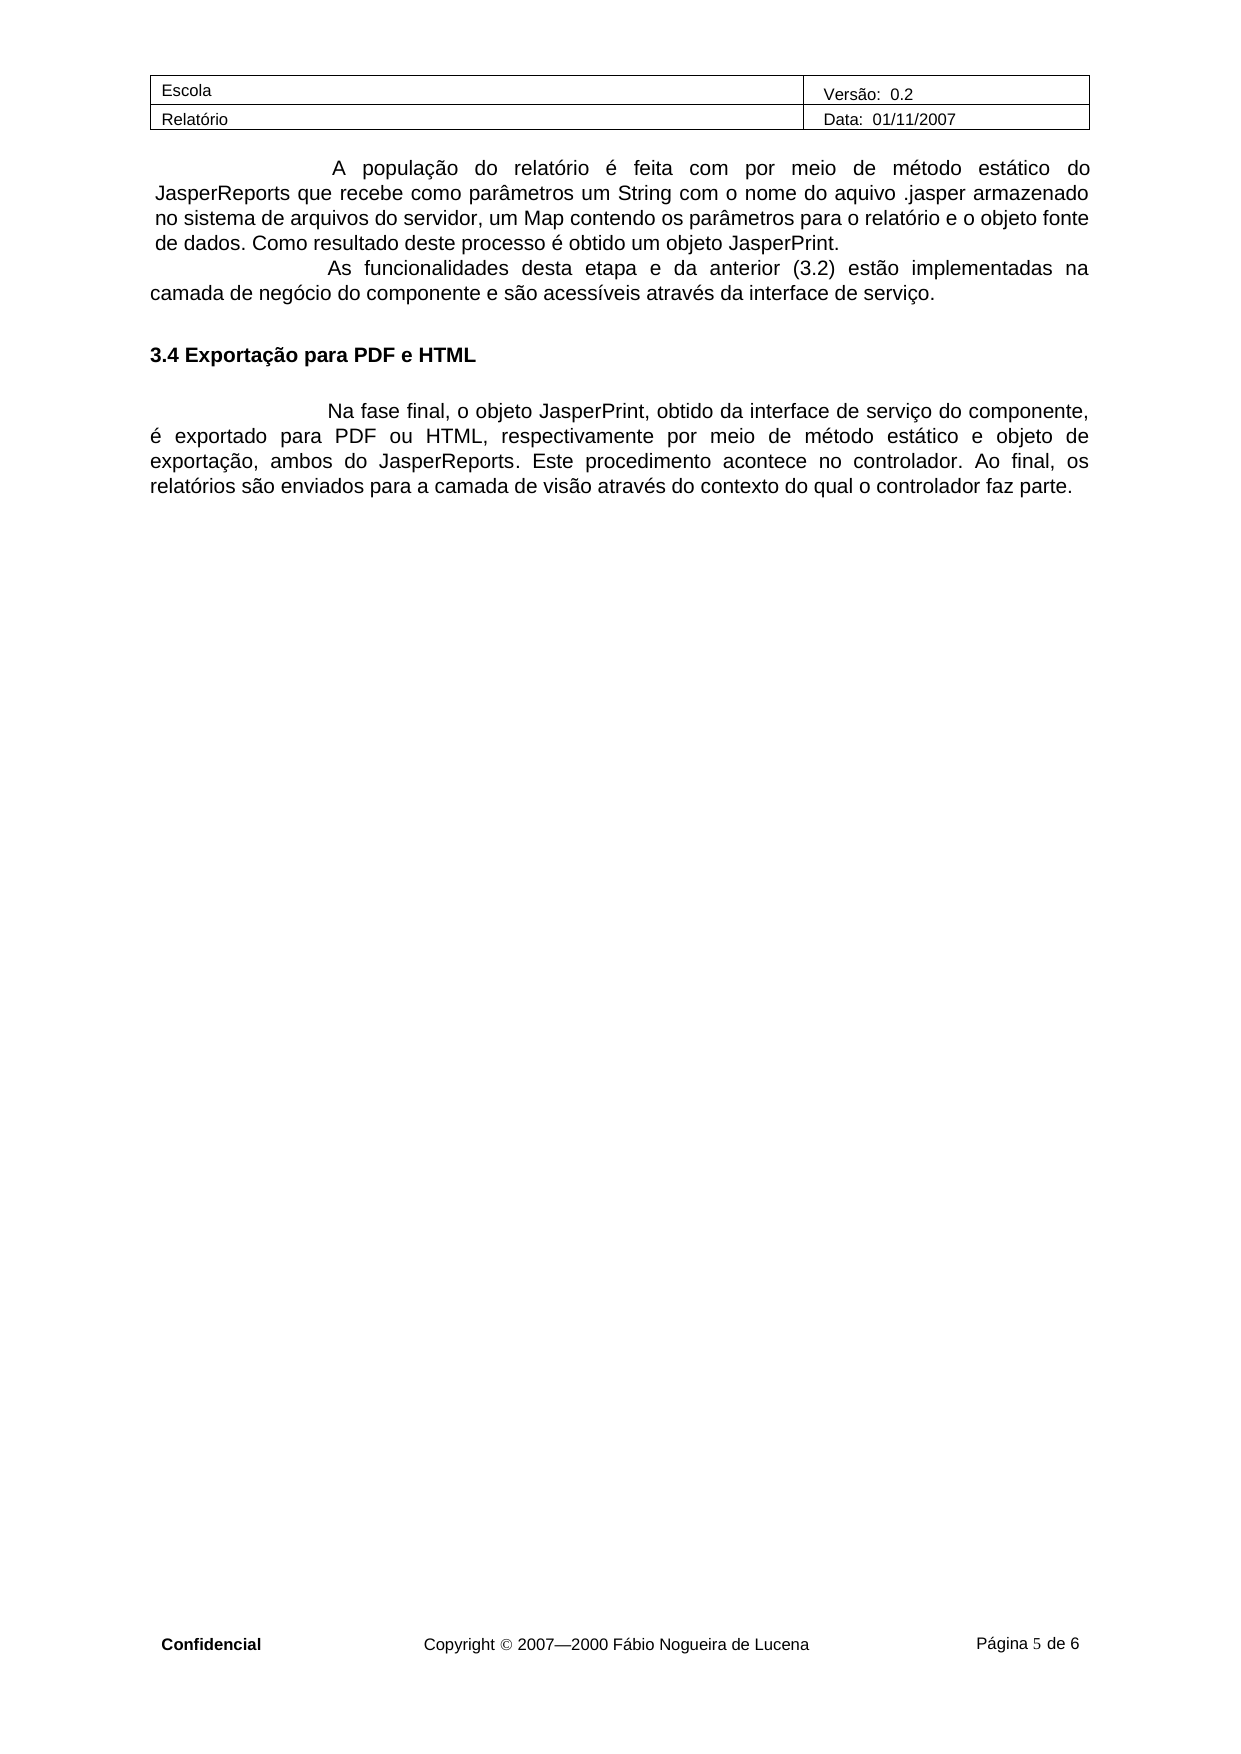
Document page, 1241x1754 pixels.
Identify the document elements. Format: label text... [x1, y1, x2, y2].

text As funcionalidades desta etapa e da anterior (3.2) estão implementadas na camada de negócio do componente e são acessíveis através da interface de serviço. [150, 254, 1090, 304]
text Na fase final, o objeto JasperPrint, obtido da interface de serviço do componente, é exportado para PDF ou HTML, respectivamente por meio de método estático e objeto de exportação, ambos do JasperReports. Este procedimento acontece no controlador. Ao final, os relatórios são enviados para a camada de visão através do contexto do qual o controlador faz parte. [150, 398, 1090, 498]
text A população do relatório é feita com por meio de método estático do JasperReports que recebe como parâmetros um String com o nome do aquivo .jasper armazenado no sistema de arquivos do servidor, um Map contendo os parâmetros para o relatório e o objeto fonte de dados. Como resultado deste processo é obtido um objeto JasperPrint. [155, 154, 1090, 254]
subtitle Exportação para PDF e HTML [150, 342, 1090, 367]
